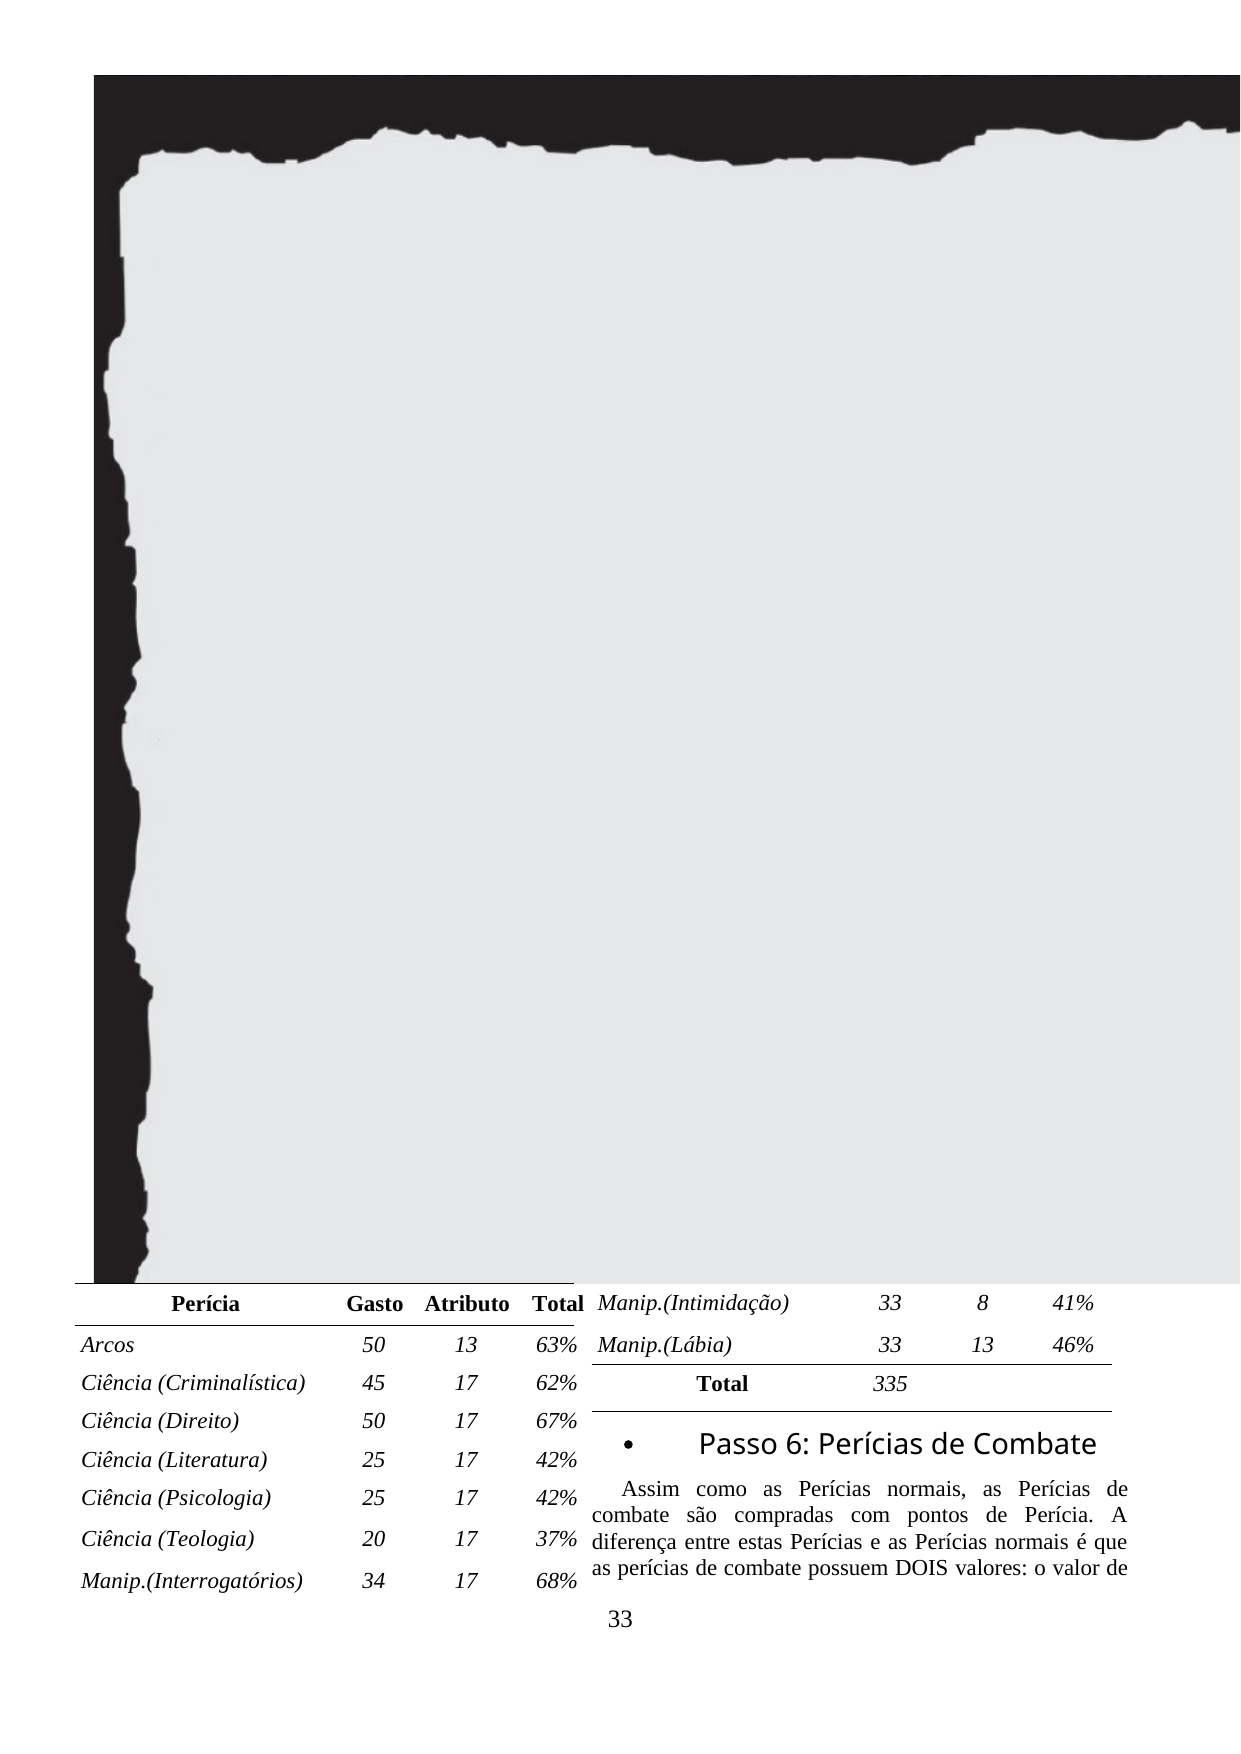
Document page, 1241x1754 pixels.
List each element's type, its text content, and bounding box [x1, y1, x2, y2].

table_cell 42% [521, 1478, 574, 1519]
text Assim como as Perícias normais, as Perícias de combate são compradas com pontos de Perícia. A diferença entre estas Perícias e as Perícias normais é que as perícias de combate possuem DOIS valores: o valor de [592, 1475, 1129, 1580]
table_cell 34 [336, 1561, 413, 1603]
picture [93, 75, 1241, 1284]
table_cell 68% [521, 1561, 574, 1603]
table_cell Manip.(Intimidação) [592, 1284, 853, 1326]
table_cell Manip.(Lábia) [592, 1326, 853, 1363]
table_cell Ciência (Psicologia) [75, 1478, 336, 1519]
table_cell Ciência (Criminalística) [75, 1364, 336, 1401]
table_cell 62% [521, 1364, 574, 1401]
table_cell 17 [413, 1561, 521, 1603]
table_cell 17 [413, 1440, 521, 1478]
table_cell Ciência (Teologia) [75, 1520, 336, 1561]
table_cell 37% [521, 1520, 574, 1561]
table_header Perícia [75, 1284, 336, 1324]
table_cell Manip.(Interrogatórios) [75, 1561, 336, 1603]
table_cell 50 [336, 1401, 413, 1440]
table_cell 17 [413, 1401, 521, 1440]
subtitle Passo 6: Perícias de Combate [592, 1423, 1129, 1463]
table_cell 17 [413, 1478, 521, 1519]
table_cell Total [592, 1365, 853, 1411]
table_cell 42% [521, 1440, 574, 1478]
table_cell 67% [521, 1401, 574, 1440]
table_cell 13 [413, 1326, 521, 1363]
table_cell 63% [521, 1326, 574, 1363]
table_cell 17 [413, 1364, 521, 1401]
table_cell 41% [1037, 1284, 1112, 1326]
table_cell 8 [930, 1284, 1037, 1326]
table_cell 335 [853, 1365, 930, 1411]
table_cell Ciência (Direito) [75, 1401, 336, 1440]
table_header Atributo [413, 1284, 521, 1324]
table_cell 33 [853, 1326, 930, 1363]
table_header Total [521, 1284, 574, 1324]
table_header Gasto [336, 1284, 413, 1324]
table_cell [1037, 1365, 1112, 1411]
table_cell 46% [1037, 1326, 1112, 1363]
table_cell [930, 1365, 1037, 1411]
table_cell Arcos [75, 1326, 336, 1363]
table_cell 45 [336, 1364, 413, 1401]
table_cell 25 [336, 1478, 413, 1519]
table_cell 25 [336, 1440, 413, 1478]
table_cell 17 [413, 1520, 521, 1561]
table_cell 33 [853, 1284, 930, 1326]
table_cell 13 [930, 1326, 1037, 1363]
table_cell 20 [336, 1520, 413, 1561]
table_cell 50 [336, 1326, 413, 1363]
table_cell Ciência (Literatura) [75, 1440, 336, 1478]
